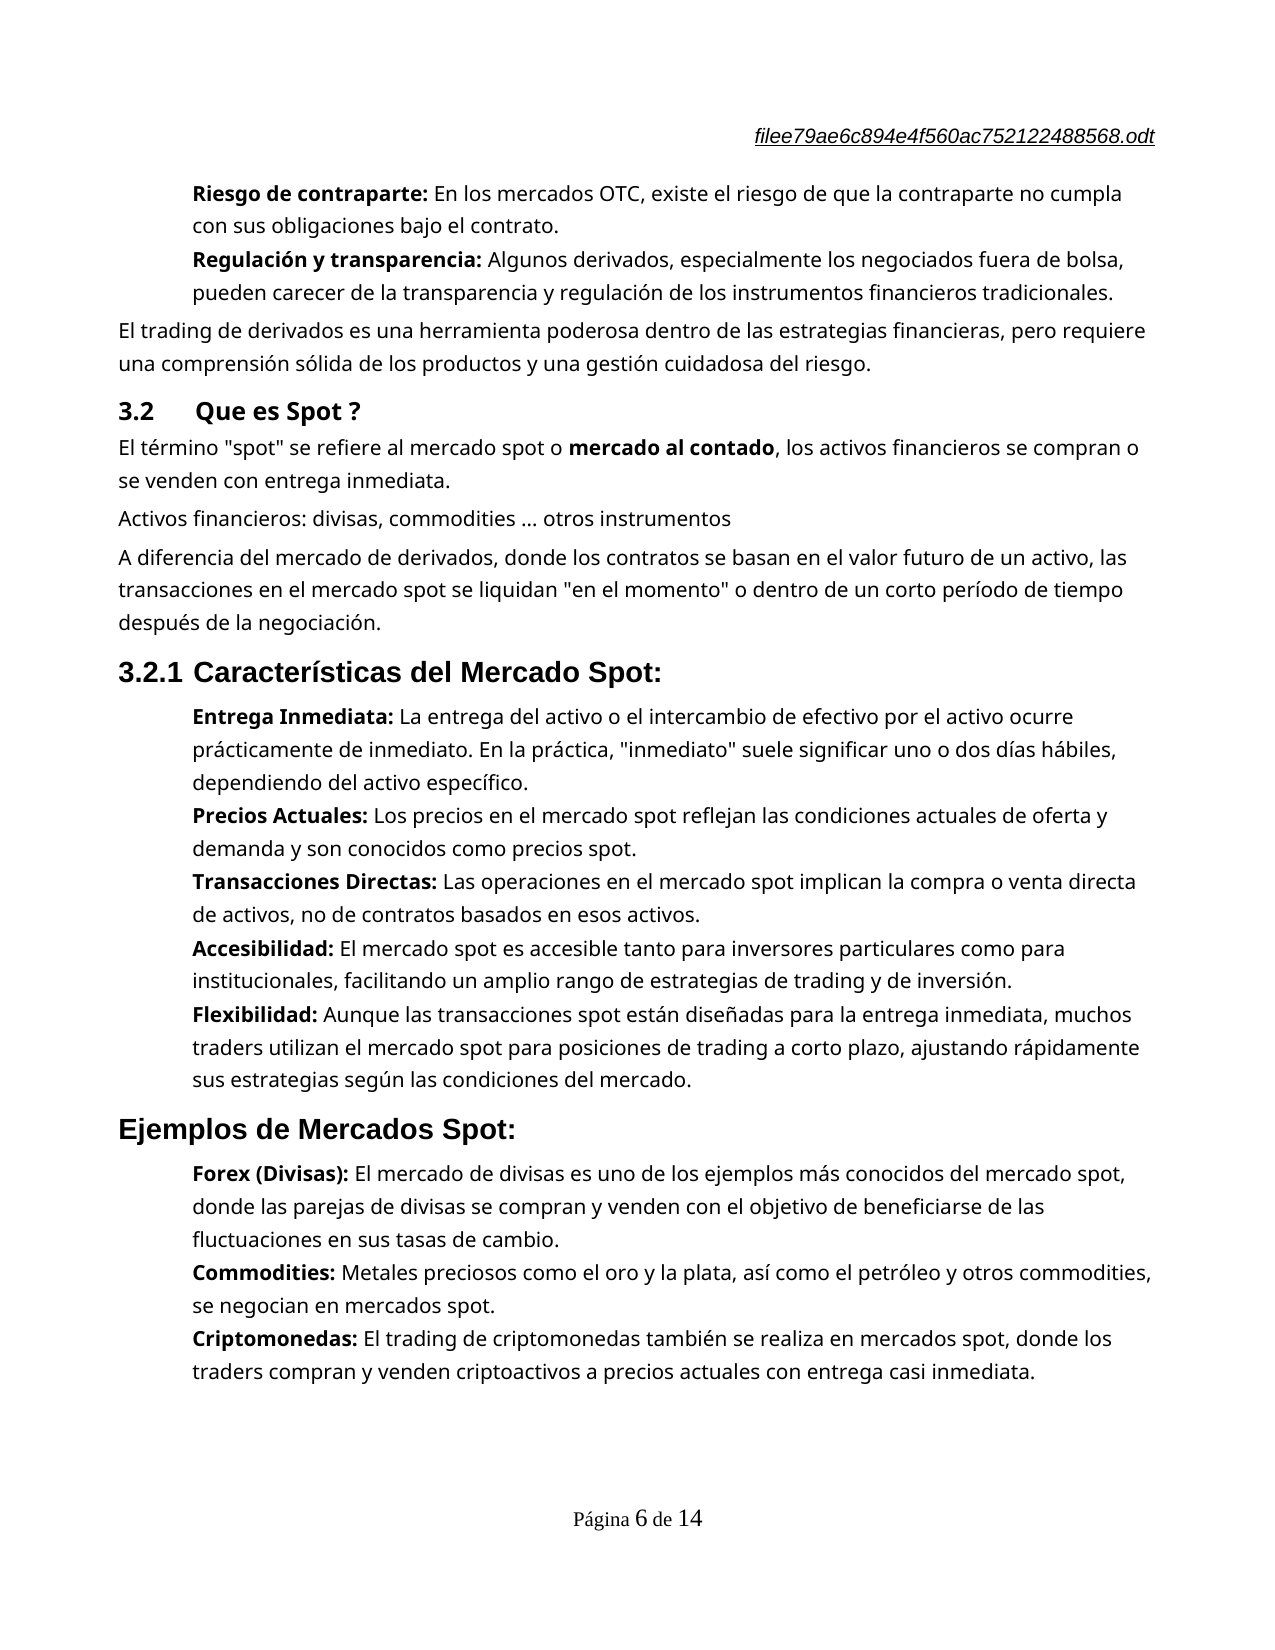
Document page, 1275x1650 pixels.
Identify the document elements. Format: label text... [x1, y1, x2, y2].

list Riesgo de contraparte: En los mercados OTC, existe el riesgo de que la contraparte no cumpla con sus obligaciones bajo el contrato. [162, 178, 1157, 240]
text El trading de derivados es una herramienta poderosa dentro de las estrategias financieras, pero requiere una comprensión sólida de los productos y una gestión cuidadosa del riesgo. [118, 316, 1157, 377]
list Flexibilidad: Aunque las transacciones spot están diseñadas para la entrega inmediata, muchos traders utilizan el mercado spot para posiciones de trading a corto plazo, ajustando rápidamente sus estrategias según las condiciones del mercado. [162, 999, 1157, 1094]
list Entrega Inmediata: La entrega del activo o el intercambio de efectivo por el activo ocurre prácticamente de inmediato. En la práctica, "inmediato" suele significar uno o dos días hábiles, dependiendo del activo específico. [162, 701, 1157, 796]
subtitle Que es Spot ? [118, 393, 1157, 427]
text Activos financieros: divisas, commodities … otros instrumentos [118, 504, 1157, 533]
list Regulación y transparencia: Algunos derivados, especialmente los negociados fuera de bolsa, pueden carecer de la transparencia y regulación de los instrumentos financieros tradicionales. [162, 244, 1157, 306]
list Forex (Divisas): El mercado de divisas es uno de los ejemplos más conocidos del mercado spot, donde las parejas de divisas se compran y venden con el objetivo de beneficiarse de las fluctuaciones en sus tasas de cambio. [162, 1158, 1157, 1253]
subtitle Ejemplos de Mercados Spot: [118, 1112, 1157, 1146]
subtitle Características del Mercado Spot: [118, 655, 1157, 689]
text A diferencia del mercado de derivados, donde los contratos se basan en el valor futuro de un activo, las transacciones en el mercado spot se liquidan "en el momento" o dentro de un corto período de tiempo después de la negociación. [118, 543, 1157, 637]
list Accesibilidad: El mercado spot es accesible tanto para inversores particulares como para institucionales, facilitando un amplio rango de estrategias de trading y de inversión. [162, 933, 1157, 995]
list Transacciones Directas: Las operaciones en el mercado spot implican la compra o venta directa de activos, no de contratos basados en esos activos. [162, 866, 1157, 928]
list Commodities: Metales preciosos como el oro y la plata, así como el petróleo y otros commodities, se negocian en mercados spot. [162, 1257, 1157, 1319]
list Criptomonedas: El trading de criptomonedas también se realiza en mercados spot, donde los traders compran y venden criptoactivos a precios actuales con entrega casi inmediata. [162, 1323, 1157, 1386]
list Precios Actuales: Los precios en el mercado spot reflejan las condiciones actuales de oferta y demanda y son conocidos como precios spot. [162, 800, 1157, 862]
text El término "spot" se refiere al mercado spot o mercado al contado, los activos financieros se compran o se venden con entrega inmediata. [118, 433, 1157, 494]
